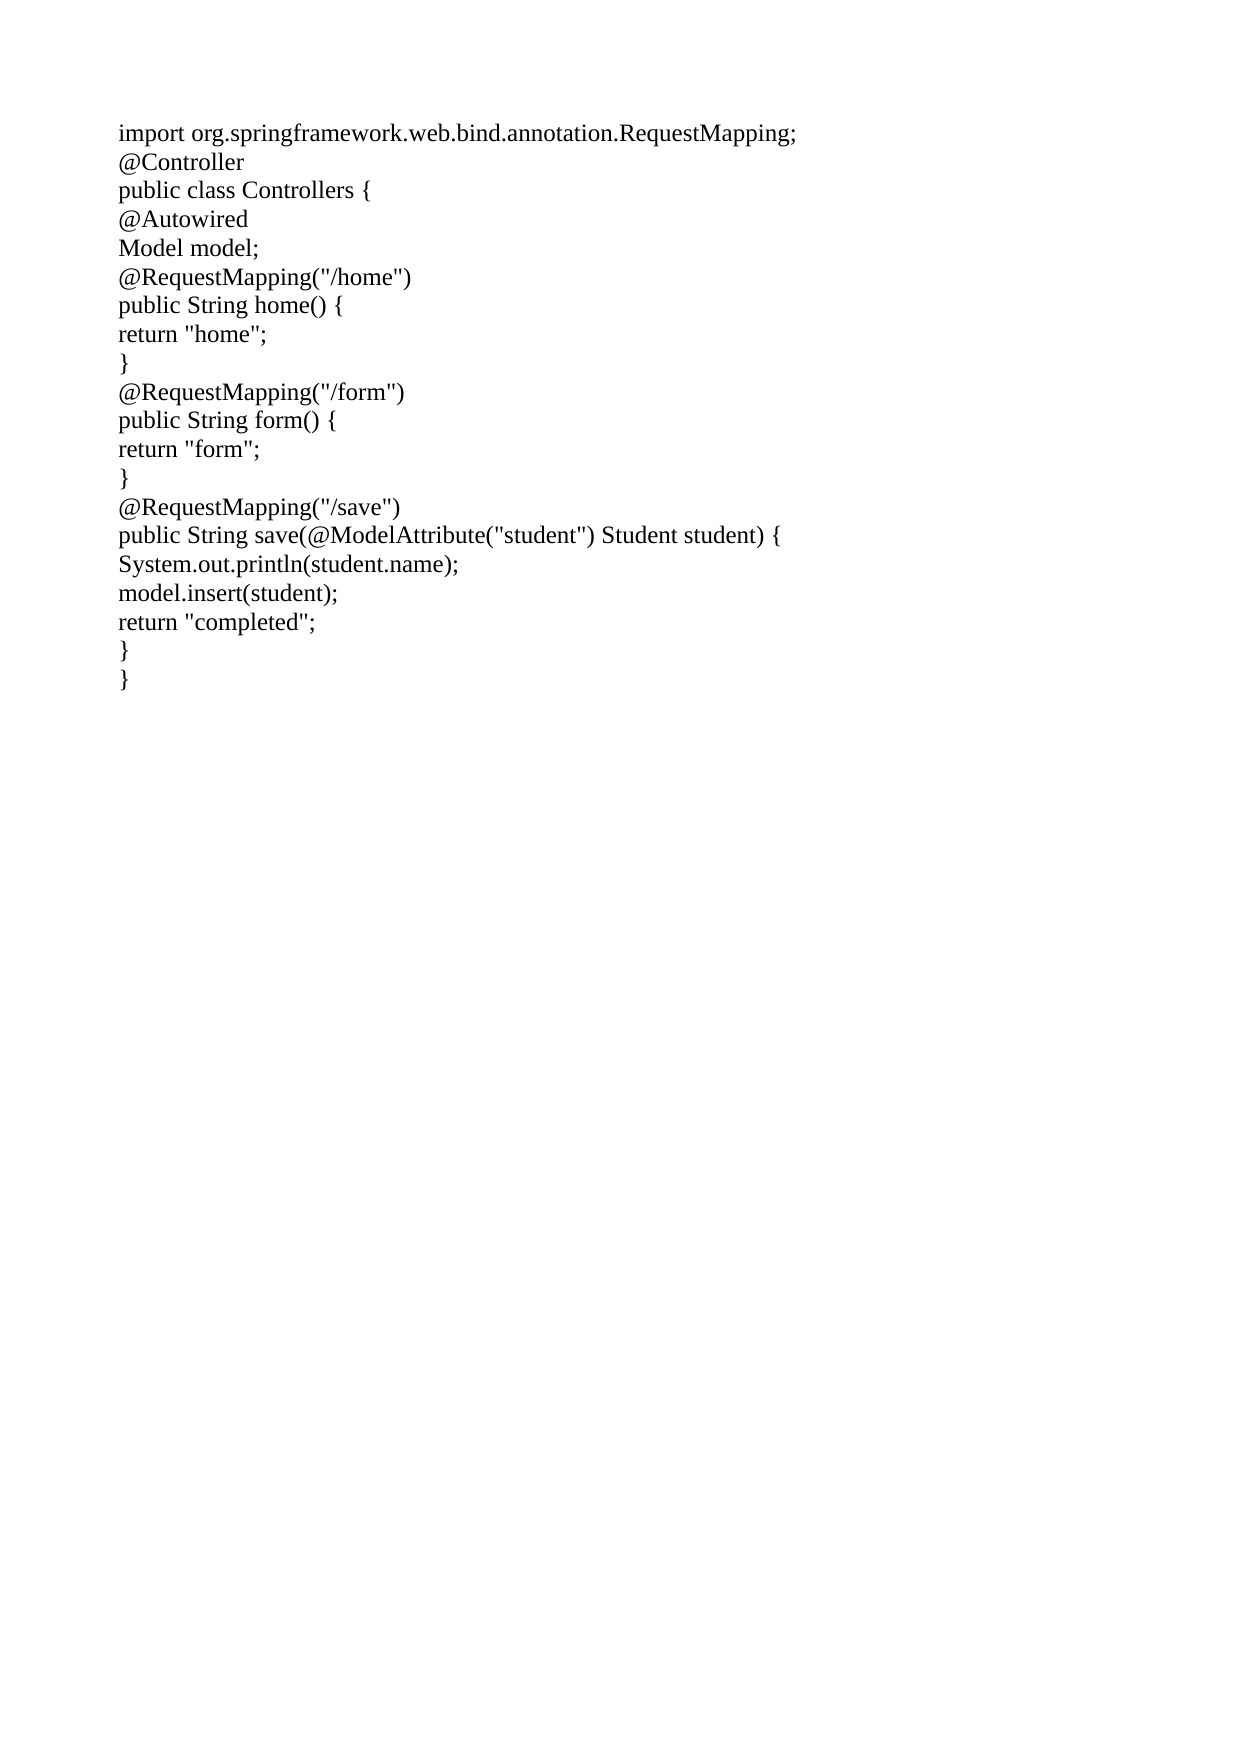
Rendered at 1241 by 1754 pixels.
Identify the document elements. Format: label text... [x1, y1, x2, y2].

text public String form() { [118, 406, 1122, 434]
text return "form"; [118, 434, 1122, 463]
text System.out.println(student.name); [118, 549, 1122, 578]
text @Autowired [118, 204, 1122, 233]
text model.insert(student); [118, 578, 1122, 607]
text return "completed"; [118, 607, 1122, 636]
text public String save(@ModelAttribute("student") Student student) { [118, 521, 1122, 549]
text Model model; [118, 233, 1122, 262]
text public class Controllers { [118, 176, 1122, 204]
text @RequestMapping("/home") [118, 262, 1122, 291]
text return "home"; [118, 319, 1122, 348]
text @Controller [118, 147, 1122, 176]
text public String home() { [118, 291, 1122, 319]
text import org.springframework.web.bind.annotation.RequestMapping; [118, 118, 1122, 147]
text } [118, 664, 1122, 693]
text } [118, 348, 1122, 377]
text } [118, 463, 1122, 492]
text @RequestMapping("/form") [118, 377, 1122, 406]
text @RequestMapping("/save") [118, 492, 1122, 521]
text } [118, 636, 1122, 664]
